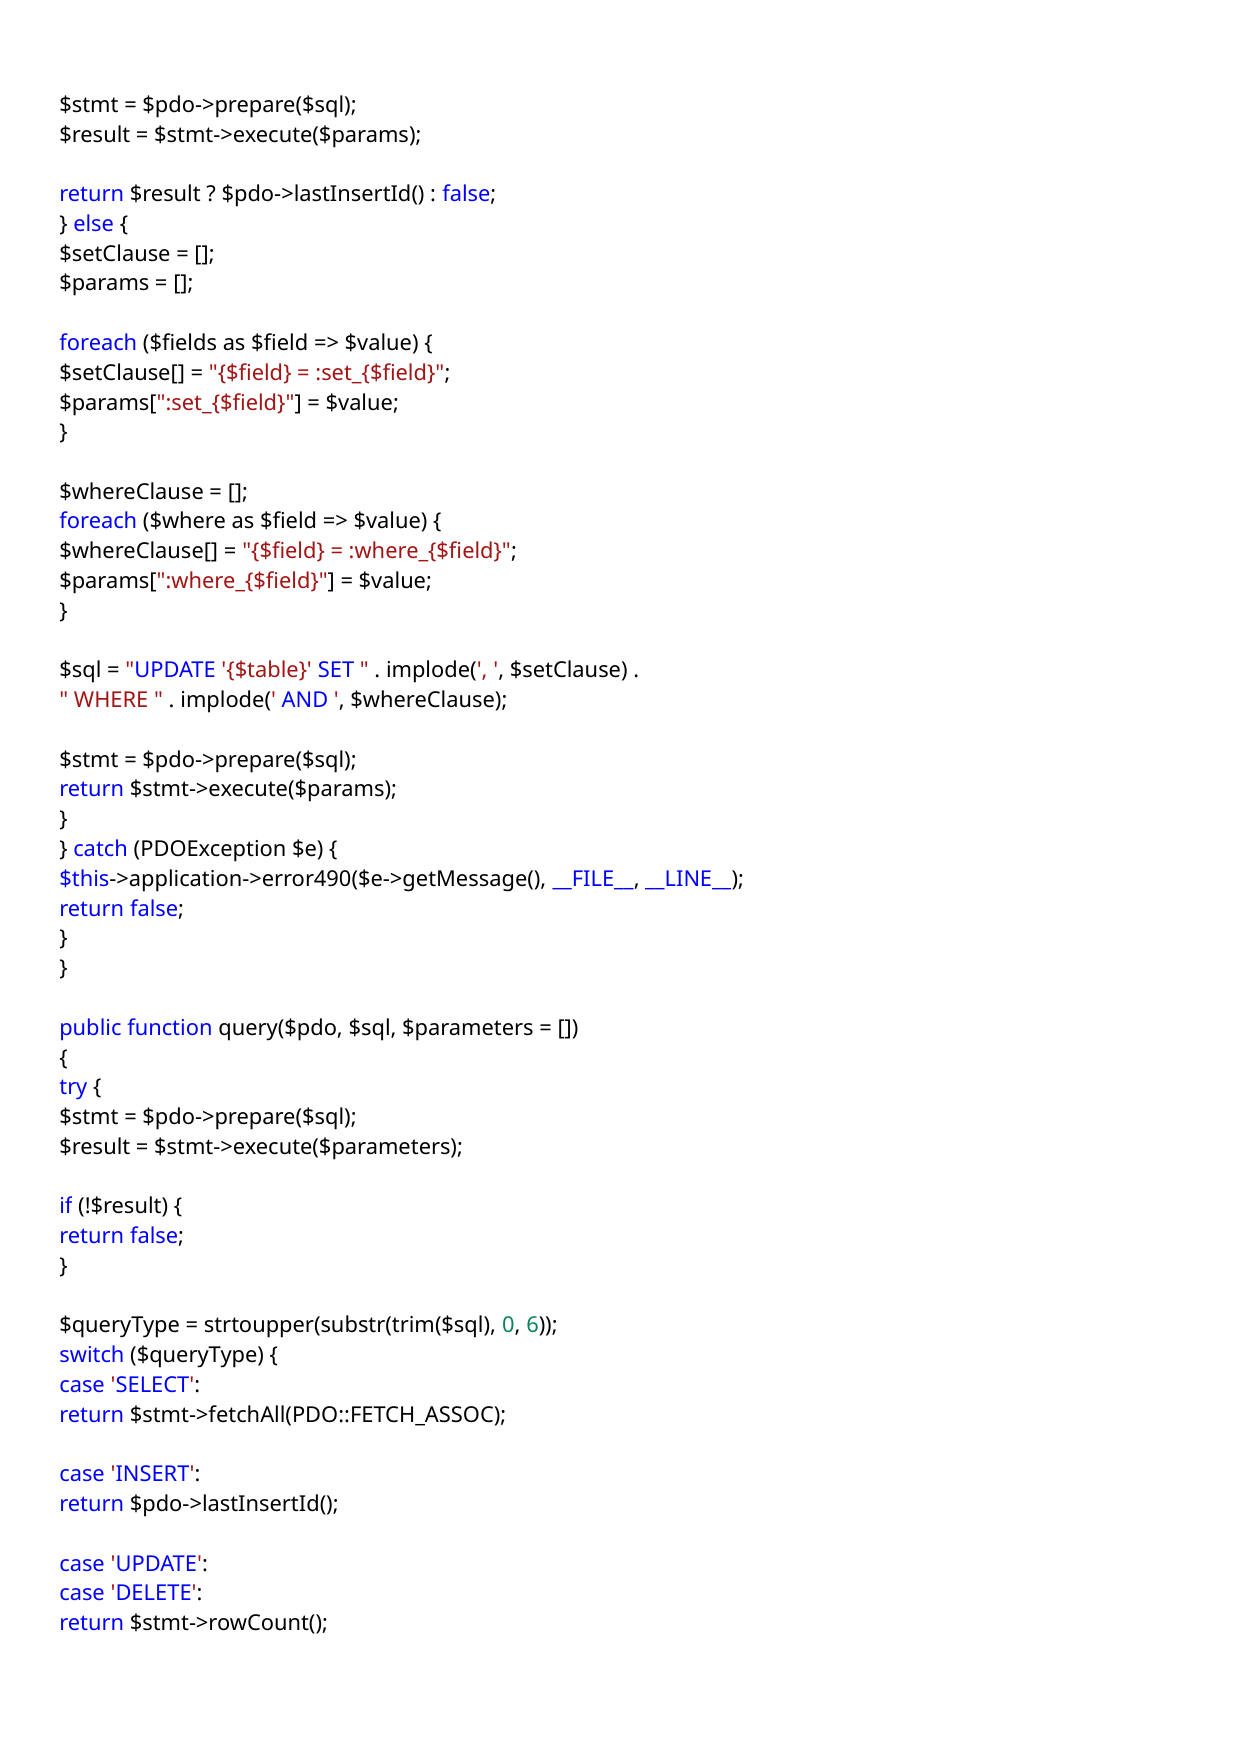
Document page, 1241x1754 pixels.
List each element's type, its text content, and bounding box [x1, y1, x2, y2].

text if (!$result) { [59, 1190, 1181, 1220]
text } else { [59, 208, 1181, 238]
text $setClause = []; [59, 238, 1181, 267]
text $this->application->error490($e->getMessage(), __FILE__, __LINE__); [59, 863, 1181, 893]
text } [59, 803, 1181, 833]
text } [59, 416, 1181, 446]
text case 'UPDATE': [59, 1547, 1181, 1577]
text foreach ($where as $field => $value) { [59, 506, 1181, 535]
text return $result ? $pdo->lastInsertId() : false; [59, 178, 1181, 208]
text $params[":where_{$field}"] = $value; [59, 565, 1181, 595]
text $result = $stmt->execute($params); [59, 118, 1181, 148]
text return $pdo->lastInsertId(); [59, 1488, 1181, 1518]
text return $stmt->fetchAll(PDO::FETCH_ASSOC); [59, 1399, 1181, 1428]
text " WHERE " . implode(' AND ', $whereClause); [59, 684, 1181, 714]
text $params[":set_{$field}"] = $value; [59, 386, 1181, 416]
text return $stmt->execute($params); [59, 773, 1181, 803]
text $stmt = $pdo->prepare($sql); [59, 89, 1181, 118]
text case 'SELECT': [59, 1369, 1181, 1399]
text $sql = "UPDATE '{$table}' SET " . implode(', ', $setClause) . [59, 654, 1181, 684]
text switch ($queryType) { [59, 1339, 1181, 1369]
text return $stmt->rowCount(); [59, 1607, 1181, 1637]
text $queryType = strtoupper(substr(trim($sql), 0, 6)); [59, 1309, 1181, 1339]
text $whereClause = []; [59, 476, 1181, 506]
text case 'INSERT': [59, 1458, 1181, 1488]
text return false; [59, 1220, 1181, 1250]
text $stmt = $pdo->prepare($sql); [59, 1101, 1181, 1131]
text case 'DELETE': [59, 1577, 1181, 1607]
text $result = $stmt->execute($parameters); [59, 1131, 1181, 1161]
text $whereClause[] = "{$field} = :where_{$field}"; [59, 535, 1181, 565]
text { [59, 1041, 1181, 1071]
text } [59, 1250, 1181, 1280]
text foreach ($fields as $field => $value) { [59, 327, 1181, 357]
text } [59, 952, 1181, 982]
text $setClause[] = "{$field} = :set_{$field}"; [59, 357, 1181, 386]
text return false; [59, 893, 1181, 922]
text $params = []; [59, 267, 1181, 297]
text try { [59, 1071, 1181, 1101]
text public function query($pdo, $sql, $parameters = []) [59, 1012, 1181, 1041]
text } catch (PDOException $e) { [59, 833, 1181, 863]
text } [59, 595, 1181, 625]
text } [59, 922, 1181, 952]
text $stmt = $pdo->prepare($sql); [59, 744, 1181, 773]
